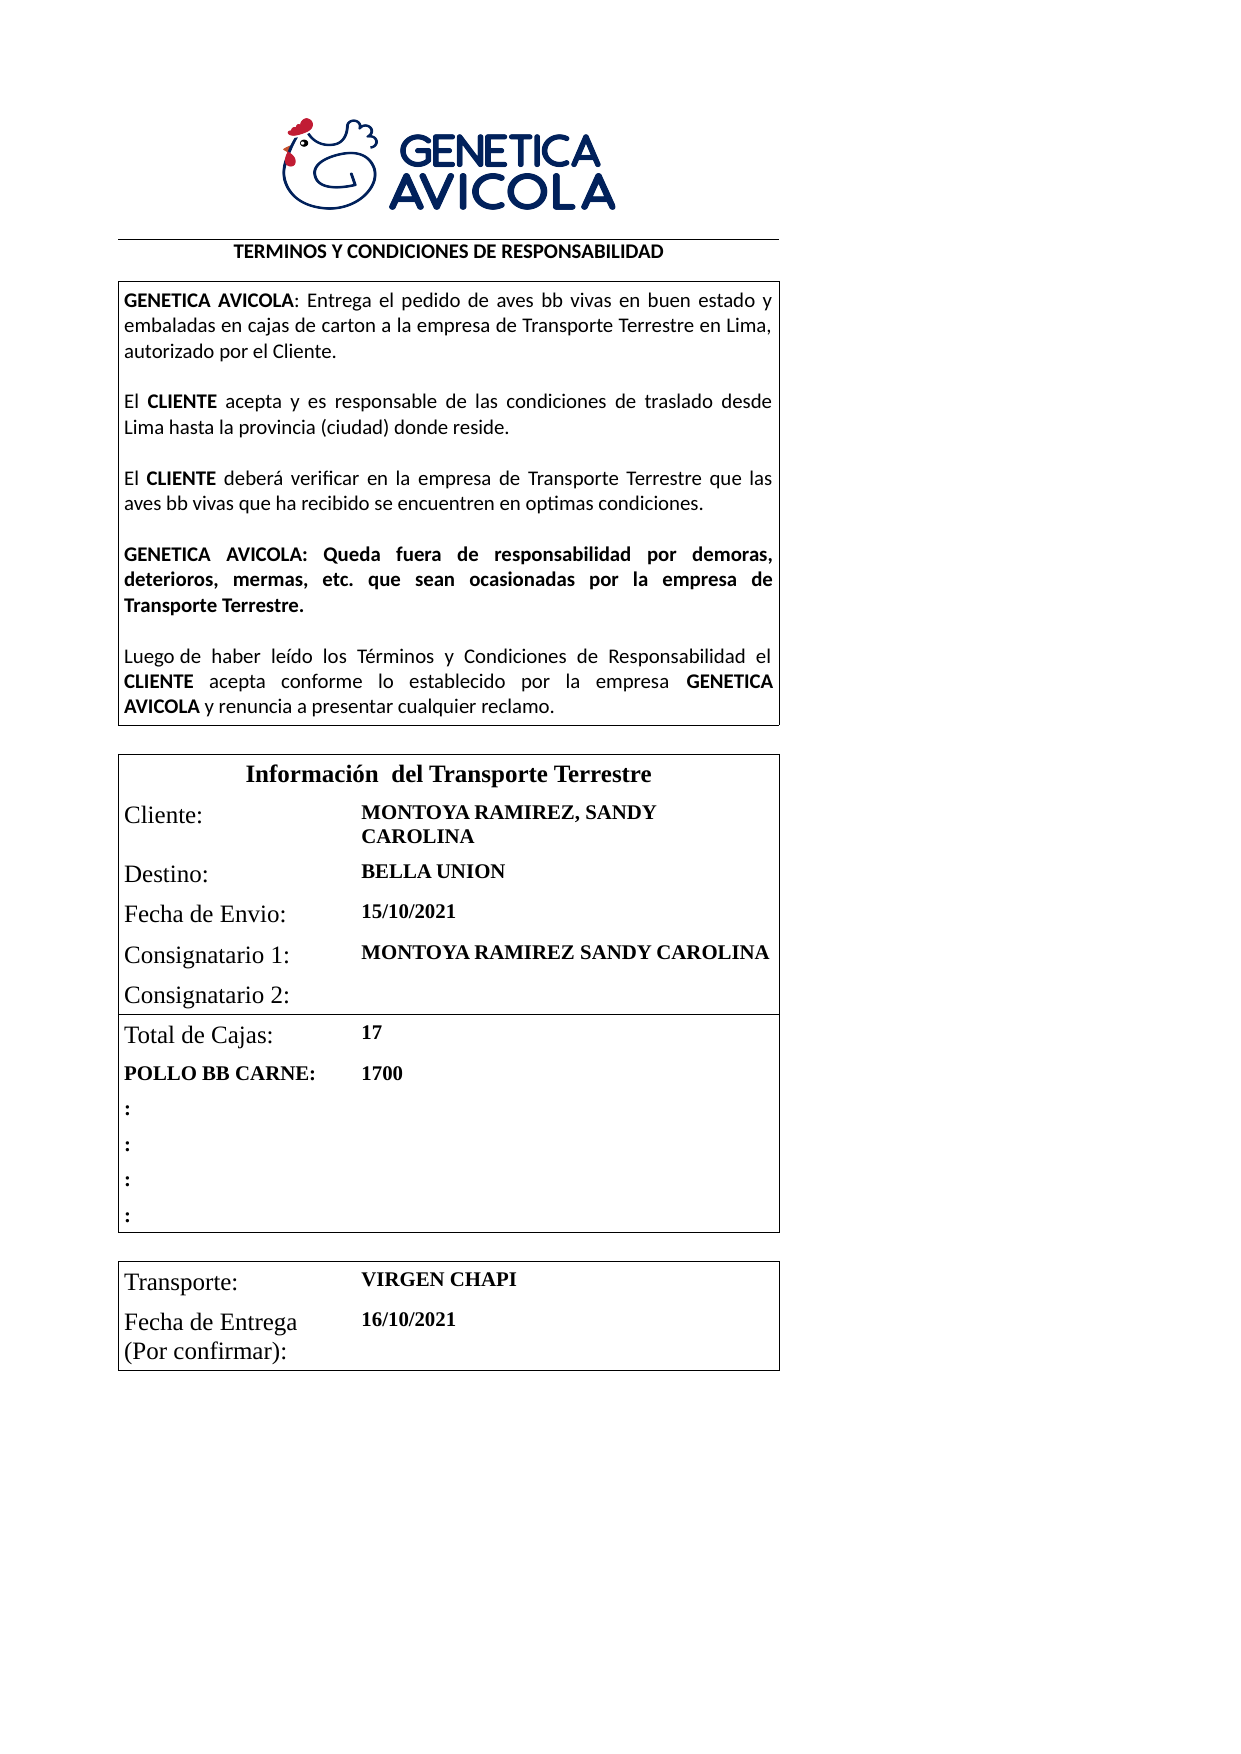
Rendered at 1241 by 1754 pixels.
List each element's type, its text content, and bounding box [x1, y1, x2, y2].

table_cell 15/10/2021 [356, 894, 779, 934]
table_cell : [119, 1090, 356, 1126]
table_cell 16/10/2021 [356, 1301, 779, 1370]
table_cell : [119, 1126, 356, 1161]
table_cell Cliente: [119, 794, 356, 853]
table_cell Consignatario 2: [119, 974, 356, 1014]
table_cell POLLO BB CARNE: [119, 1055, 356, 1090]
table_cell [356, 1126, 779, 1161]
table_cell : [119, 1197, 356, 1232]
table_cell [356, 1197, 779, 1232]
table_cell MONTOYA RAMIREZ, SANDY CAROLINA [356, 794, 779, 853]
table_cell VIRGEN CHAPI [356, 1262, 779, 1301]
table_cell Consignatario 1: [119, 934, 356, 974]
table_cell [356, 1090, 779, 1126]
table_cell BELLA UNION [356, 854, 779, 894]
table_cell Fecha de Entrega (Por confirmar): [119, 1301, 356, 1370]
table_cell [356, 974, 779, 1014]
table_cell Transporte: [119, 1262, 356, 1301]
table_cell : [119, 1161, 356, 1197]
picture [282, 118, 616, 210]
table_cell [356, 1233, 779, 1261]
table_cell [356, 1161, 779, 1197]
table_cell MONTOYA RAMIREZ SANDY CAROLINA [356, 934, 779, 974]
table_cell 1700 [356, 1055, 779, 1090]
table_cell 17 [356, 1015, 779, 1055]
table_header Información del Transporte Terrestre [119, 755, 779, 794]
table_cell Destino: [119, 854, 356, 894]
table_cell [118, 1233, 356, 1261]
table_cell Fecha de Envio: [119, 894, 356, 934]
table_cell Total de Cajas: [119, 1015, 356, 1055]
table_cell GENETICA AVICOLA: Entrega el pedido de aves bb vivas en buen estado y embaladas en cajas de carton a la empresa de Transporte Terrestre en Lima, autorizado por el Cliente. El CLIENTE acepta y es responsable de las condiciones de traslado desde Lima hasta la provincia (ciudad) donde reside. El CLIENTE deberá verificar en la empresa de Transporte Terrestre que las aves bb vivas que ha recibido se encuentren en optimas condiciones. GENETICA AVICOLA: Queda fuera de responsabilidad por demoras, deterioros, mermas, etc. que sean ocasionadas por la empresa de Transporte Terrestre. Luego de haber leído los Términos y Condiciones de Responsabilidad el CLIENTE acepta conforme lo establecido por la empresa GENETICA AVICOLA y renuncia a presentar cualquier reclamo. [119, 282, 779, 725]
table_header TERMINOS Y CONDICIONES DE RESPONSABILIDAD [118, 240, 779, 281]
